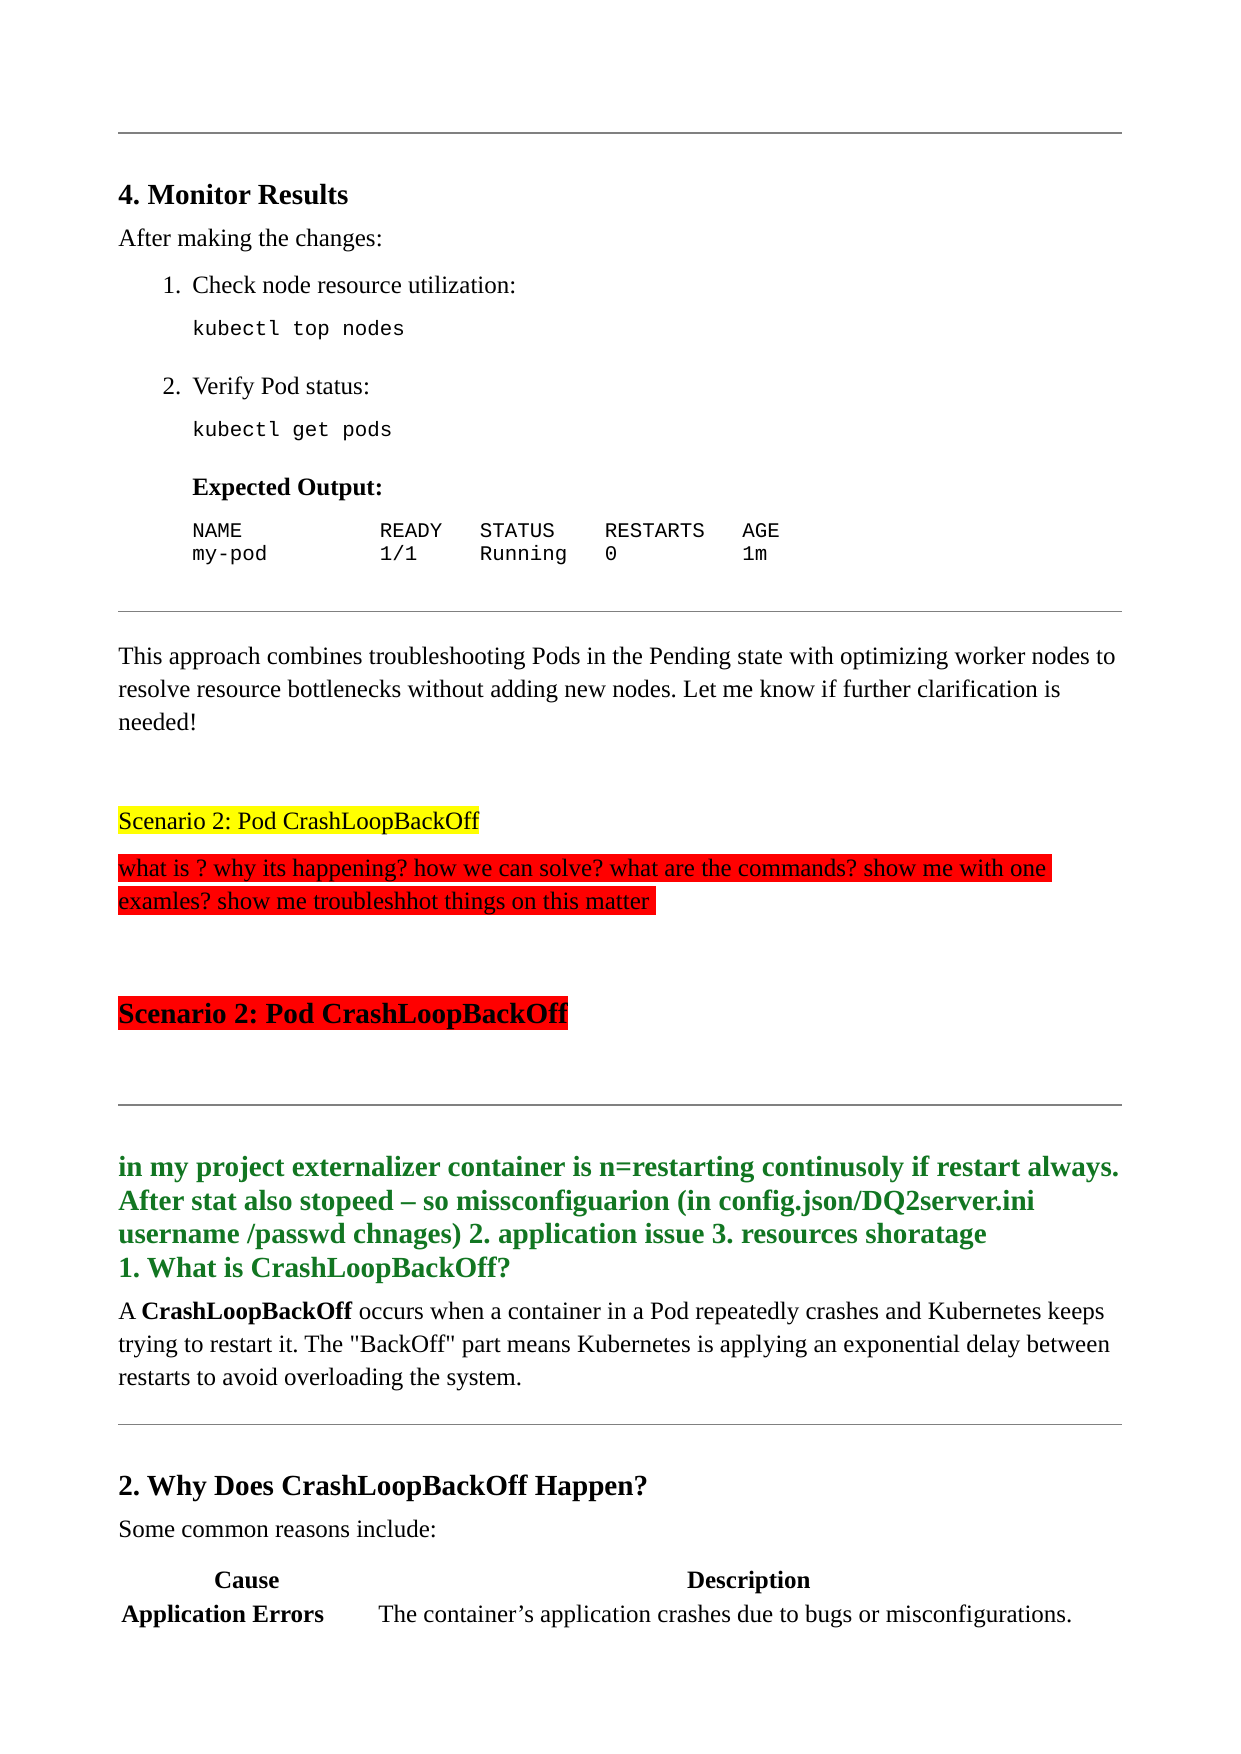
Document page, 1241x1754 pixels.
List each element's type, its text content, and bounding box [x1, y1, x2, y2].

table_cell The container’s application crashes due to bugs or misconfigurations. [375, 1596, 1122, 1631]
subtitle Scenario 2: Pod CrashLoopBackOff [118, 996, 1122, 1063]
list Verify Pod status: [162, 371, 1122, 400]
subtitle in my project externalizer container is n=restarting continusoly if restart always. After stat also stopeed – so missconfiguarion (in config.json/DQ2server.ini username /passwd chnages) 2. application issue 3. resources shoratage 1. What is CrashLoopBackOff? [118, 1149, 1122, 1283]
text This approach combines troubleshooting Pods in the Pending state with optimizing worker nodes to resolve resource bottlenecks without adding new nodes. Let me know if further clarification is needed! Scenario 2: Pod CrashLoopBackOff [118, 641, 1122, 834]
text After making the changes: [118, 223, 1122, 252]
table_cell Application Errors [118, 1596, 375, 1631]
text A CrashLoopBackOff occurs when a container in a Pod repeatedly crashes and Kubernetes keeps trying to restart it. The "BackOff" part means Kubernetes is applying an exponential delay between restarts to avoid overloading the system. [118, 1296, 1122, 1391]
list Expected Output: [162, 472, 1122, 501]
subtitle 4. Monitor Results [118, 177, 1122, 211]
list Check node resource utilization: [162, 271, 1122, 299]
text Some common reasons include: [118, 1514, 1122, 1543]
subtitle 2. Why Does CrashLoopBackOff Happen? [118, 1468, 1122, 1502]
list kubectl top nodes [162, 318, 1122, 342]
table_header Description [375, 1562, 1122, 1596]
list NAME READY STATUS RESTARTS AGE [162, 520, 1122, 543]
list kubectl get pods [162, 419, 1122, 443]
text what is ? why its happening? how we can solve? what are the commands? show me with one examles? show me troubleshhot things on this matter [118, 853, 1122, 915]
list my-pod 1/1 Running 0 1m [162, 543, 1122, 567]
table_header Cause [118, 1562, 375, 1596]
